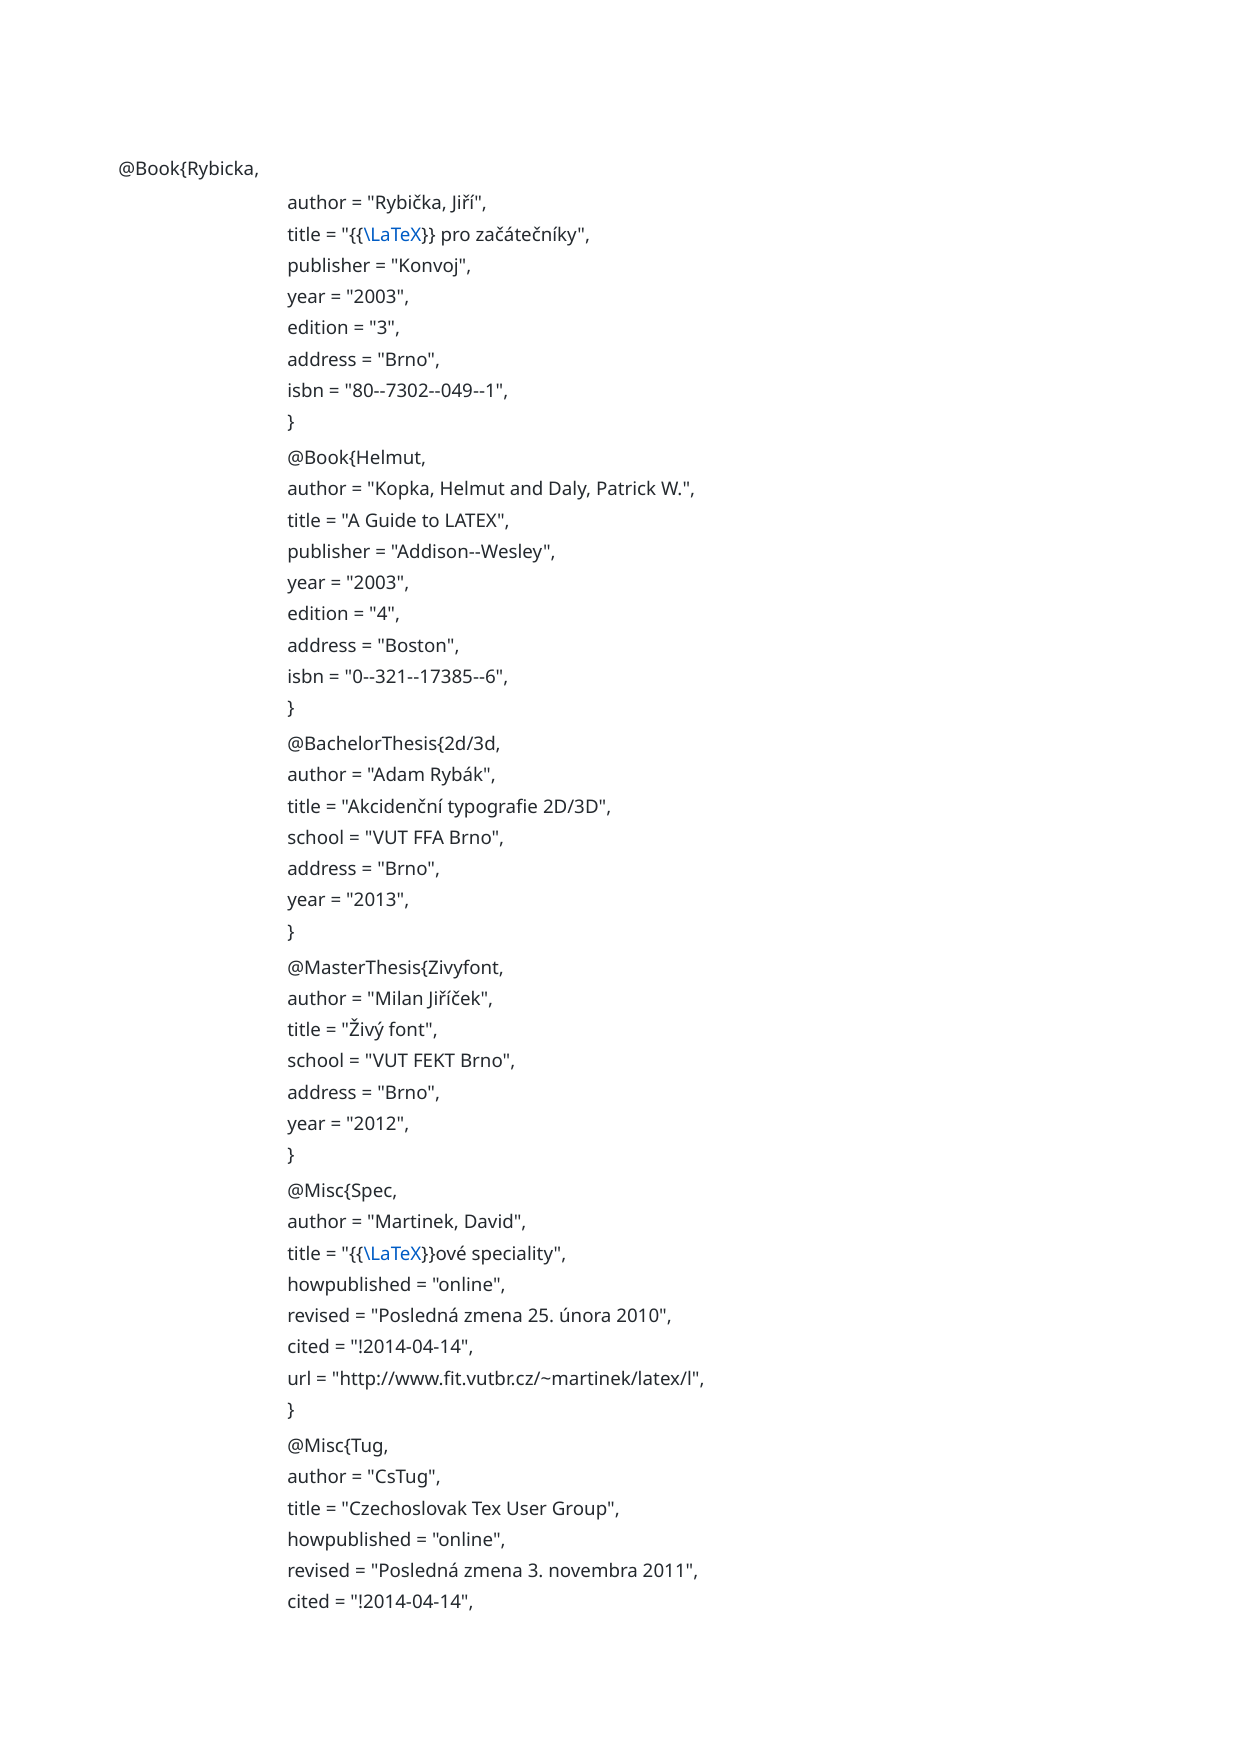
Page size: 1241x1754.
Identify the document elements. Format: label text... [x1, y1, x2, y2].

table_cell [118, 278, 287, 309]
table_cell [118, 1042, 287, 1073]
table_cell [118, 434, 287, 439]
table_cell revised = "Posledná zmena 3. novembra 2011", [287, 1552, 778, 1583]
table_cell [118, 1073, 287, 1104]
table_cell [118, 881, 287, 912]
table_cell [118, 626, 287, 657]
table_cell [118, 725, 287, 756]
table_cell [118, 595, 287, 626]
table_cell [118, 1489, 287, 1520]
table_cell cited = "!2014-04-14", [287, 1328, 778, 1359]
table_cell [118, 1552, 287, 1583]
table_cell [118, 720, 287, 725]
table_cell } [287, 1391, 778, 1422]
table_cell [118, 1266, 287, 1297]
table_cell [118, 1234, 287, 1266]
table_cell [118, 980, 287, 1011]
table_cell [287, 944, 778, 948]
table_cell isbn = "0--321--17385--6", [287, 658, 778, 689]
table_cell title = "A Guide to LATEX", [287, 501, 778, 532]
table_cell school = "VUT FEKT Brno", [287, 1042, 778, 1073]
table_cell title = "Živý font", [287, 1011, 778, 1042]
table_cell howpublished = "online", [287, 1266, 778, 1297]
table_cell year = "2003", [287, 564, 778, 595]
table_cell publisher = "Addison--Wesley", [287, 533, 778, 564]
table_cell [118, 533, 287, 564]
table_cell author = "Adam Rybák", [287, 756, 778, 787]
table_cell cited = "!2014-04-14", [287, 1583, 778, 1614]
table_cell address = "Brno", [287, 1073, 778, 1104]
table_cell title = "{{\LaTeX}} pro začátečníky", [287, 215, 778, 246]
table_cell publisher = "Konvoj", [287, 246, 778, 278]
table_cell [118, 309, 287, 340]
table_cell [118, 1391, 287, 1422]
table_cell [118, 1458, 287, 1489]
table_cell address = "Boston", [287, 626, 778, 657]
table_cell } [287, 1136, 778, 1167]
table_cell url = "http://www.fit.vutbr.cz/~martinek/latex/l", [287, 1359, 778, 1391]
table_cell title = "Czechoslovak Tex User Group", [287, 1489, 778, 1520]
table_cell title = "{{\LaTeX}}ové speciality", [287, 1234, 778, 1266]
table_cell address = "Brno", [287, 850, 778, 881]
table_cell [118, 246, 287, 278]
table_cell author = "Martinek, David", [287, 1203, 778, 1234]
table_cell [118, 944, 287, 948]
table_cell [118, 215, 287, 246]
table_cell edition = "3", [287, 309, 778, 340]
table_cell author = "Rybička, Jiří", [287, 184, 778, 215]
table_cell [118, 1422, 287, 1427]
table_cell isbn = "80--7302--049--1", [287, 371, 778, 403]
table_cell howpublished = "online", [287, 1520, 778, 1552]
table_cell [287, 1167, 778, 1172]
table_cell [118, 1359, 287, 1391]
table_cell year = "2012", [287, 1105, 778, 1136]
table_cell [118, 689, 287, 720]
table_cell [287, 434, 778, 439]
table_cell [118, 564, 287, 595]
table_cell [287, 1422, 778, 1427]
table_cell [118, 371, 287, 403]
table_cell [118, 470, 287, 501]
table_cell year = "2013", [287, 881, 778, 912]
table_cell } [287, 912, 778, 943]
table_cell [118, 1203, 287, 1234]
table_cell } [287, 403, 778, 434]
table_cell [118, 1105, 287, 1136]
table_cell [118, 819, 287, 850]
table_cell [118, 850, 287, 881]
table_cell [118, 184, 287, 215]
table_cell @Book{Helmut, [287, 439, 778, 470]
table_cell [118, 1328, 287, 1359]
table_cell [118, 658, 287, 689]
table_cell [118, 787, 287, 818]
table_cell author = "Milan Jiříček", [287, 980, 778, 1011]
table_cell [118, 1167, 287, 1172]
table_cell author = "CsTug", [287, 1458, 778, 1489]
table_cell [118, 1011, 287, 1042]
table_cell address = "Brno", [287, 340, 778, 371]
table_cell @MasterThesis{Zivyfont, [287, 948, 778, 979]
table_cell [118, 403, 287, 434]
table_header @Book{Rybicka, [118, 147, 287, 184]
table_cell @Misc{Spec, [287, 1172, 778, 1203]
table_cell [118, 948, 287, 979]
table_cell [118, 1427, 287, 1458]
table_cell year = "2003", [287, 278, 778, 309]
table_cell [118, 1297, 287, 1328]
table_cell [287, 720, 778, 725]
table_cell [118, 340, 287, 371]
table_cell @Misc{Tug, [287, 1427, 778, 1458]
table_cell [118, 501, 287, 532]
table_header [287, 147, 778, 184]
table_cell author = "Kopka, Helmut and Daly, Patrick W.", [287, 470, 778, 501]
table_cell [118, 1172, 287, 1203]
table_cell revised = "Posledná zmena 25. února 2010", [287, 1297, 778, 1328]
table_cell @BachelorThesis{2d/3d, [287, 725, 778, 756]
table_cell [118, 1136, 287, 1167]
table_cell school = "VUT FFA Brno", [287, 819, 778, 850]
table_cell title = "Akcidenční typografie 2D/3D", [287, 787, 778, 818]
table_cell } [287, 689, 778, 720]
table_cell [118, 1583, 287, 1614]
table_cell [118, 439, 287, 470]
table_cell [118, 912, 287, 943]
table_cell [118, 1520, 287, 1552]
table_cell edition = "4", [287, 595, 778, 626]
table_cell [118, 756, 287, 787]
